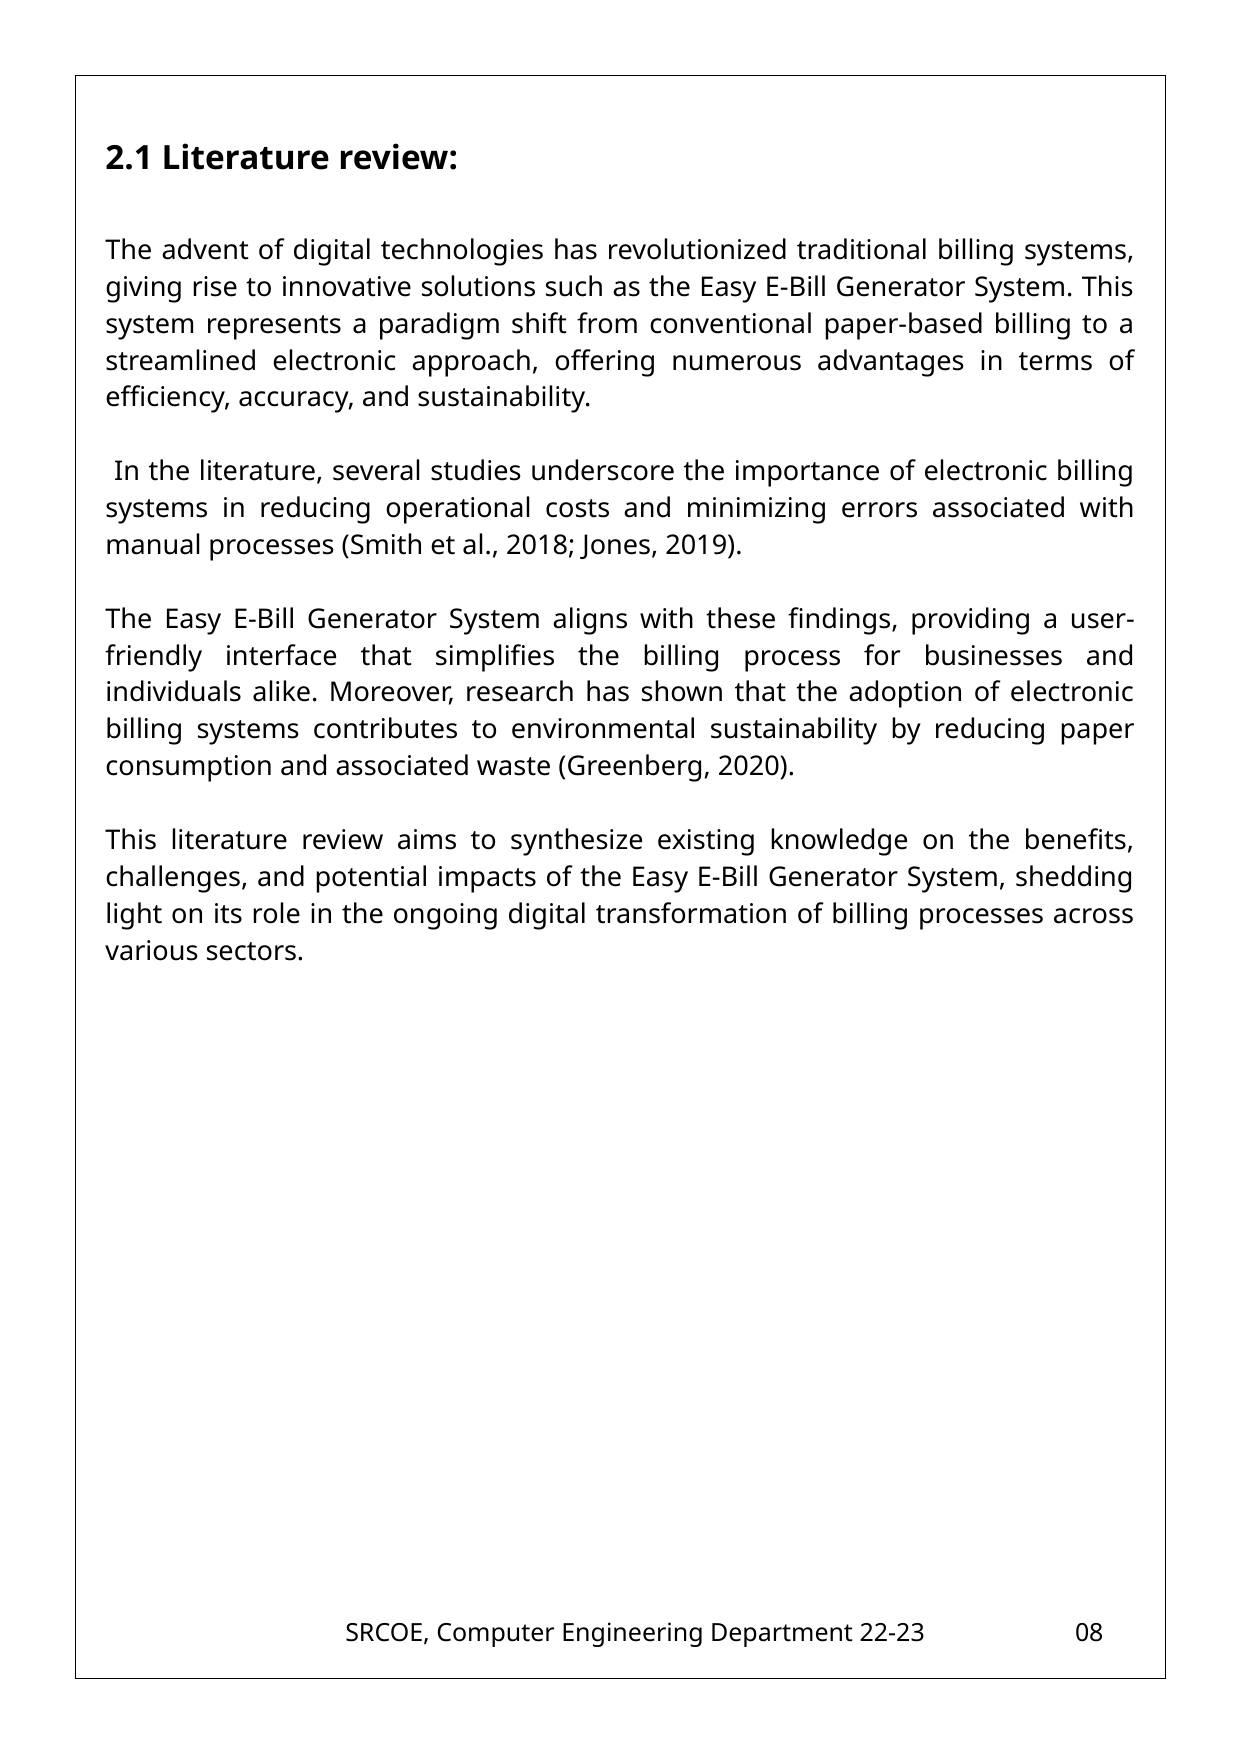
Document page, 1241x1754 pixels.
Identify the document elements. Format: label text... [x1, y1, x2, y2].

text This literature review aims to synthesize existing knowledge on the benefits, challenges, and potential impacts of the Easy E-Bill Generator System, shedding light on its role in the ongoing digital transformation of billing processes across various sectors. [105, 820, 1135, 968]
text The advent of digital technologies has revolutionized traditional billing systems, giving rise to innovative solutions such as the Easy E-Bill Generator System. This system represents a paradigm shift from conventional paper-based billing to a streamlined electronic approach, offering numerous advantages in terms of efficiency, accuracy, and sustainability. [105, 230, 1135, 415]
text The Easy E-Bill Generator System aligns with these findings, providing a user-friendly interface that simplifies the billing process for businesses and individuals alike. Moreover, research has shown that the adoption of electronic billing systems contributes to environmental sustainability by reducing paper consumption and associated waste (Greenberg, 2020). [105, 599, 1135, 783]
text 2.1 Literature review: [105, 134, 1135, 179]
text In the literature, several studies underscore the importance of electronic billing systems in reducing operational costs and minimizing errors associated with manual processes (Smith et al., 2018; Jones, 2019). [105, 452, 1135, 562]
